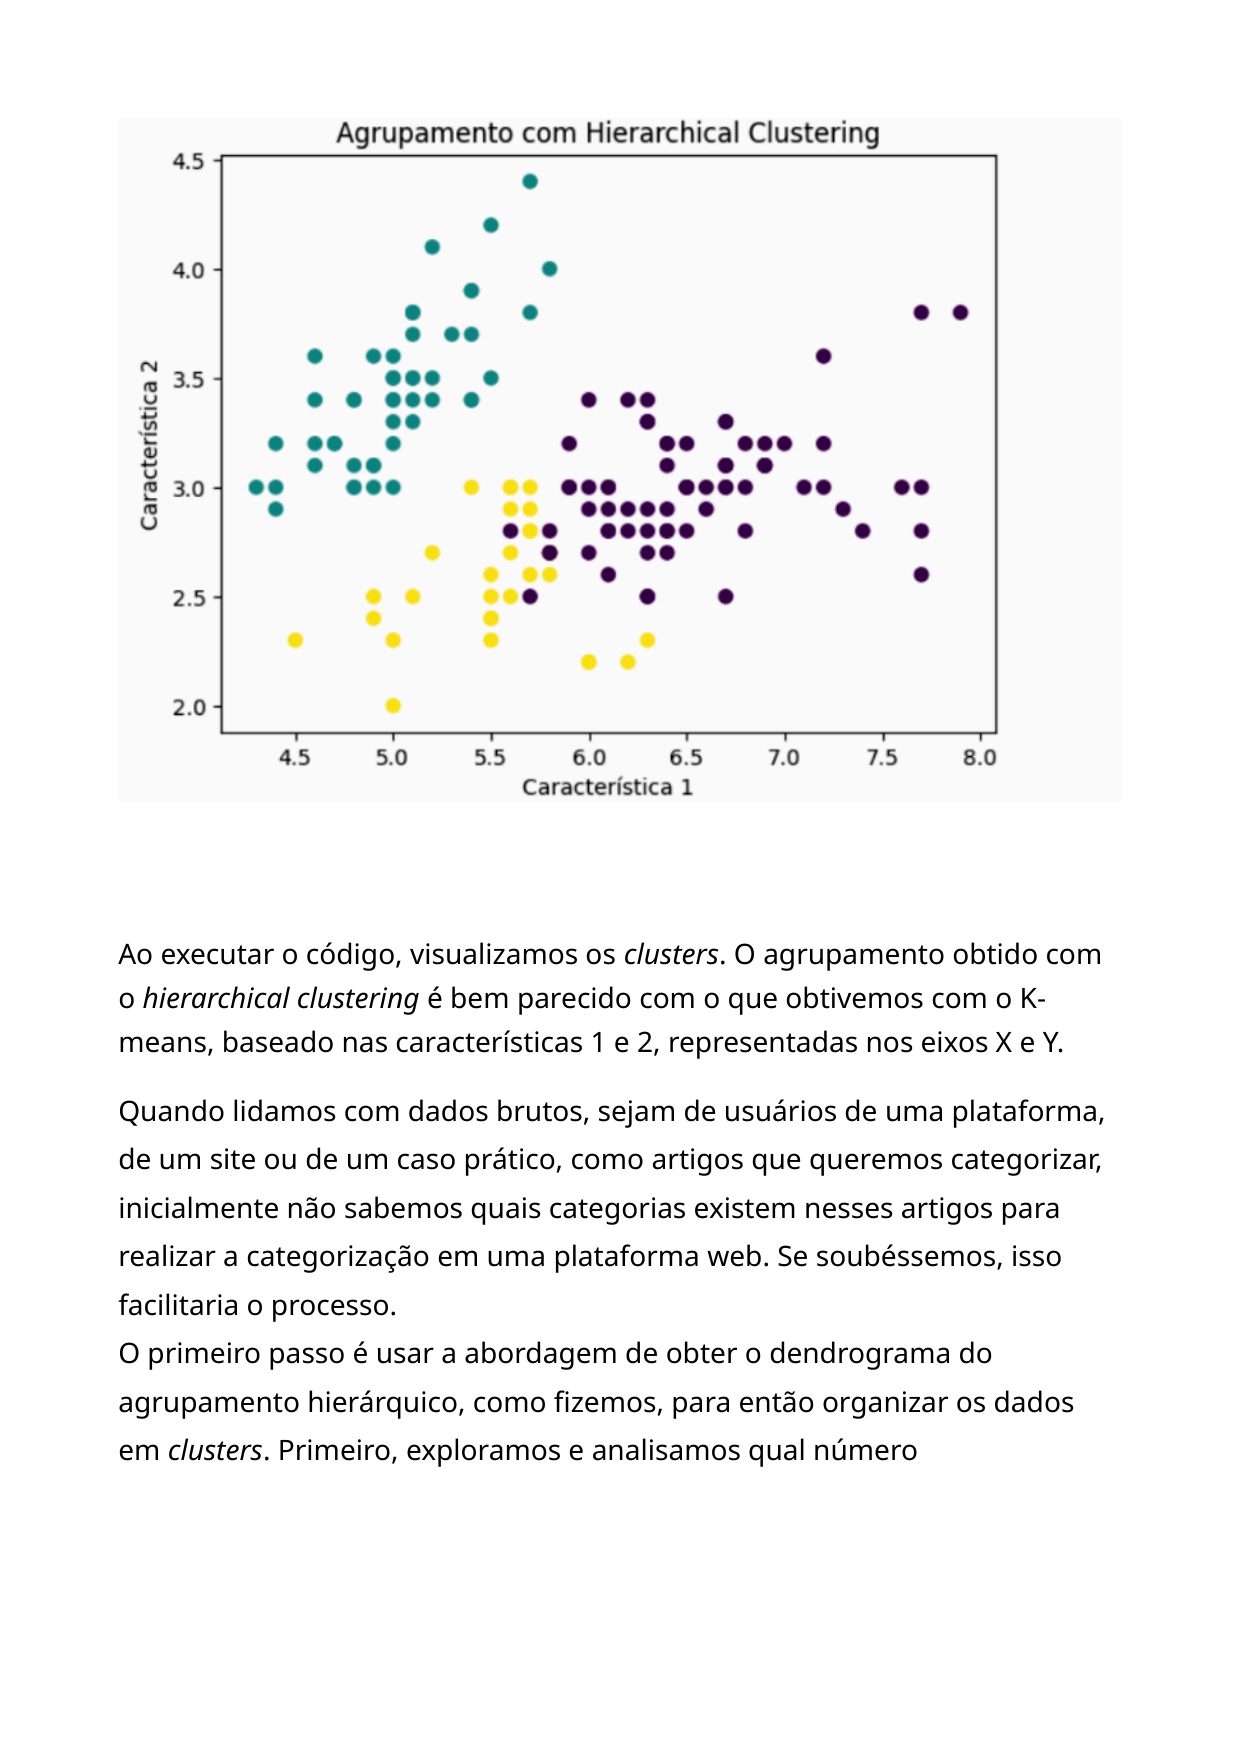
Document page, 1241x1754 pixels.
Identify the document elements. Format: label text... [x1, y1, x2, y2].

picture [118, 118, 1123, 802]
text Quando lidamos com dados brutos, sejam de usuários de uma plataforma, de um site ou de um caso prático, como artigos que queremos categorizar, inicialmente não sabemos quais categorias existem nesses artigos para realizar a categorização em uma plataforma web. Se soubéssemos, isso facilitaria o processo. [118, 1081, 1122, 1323]
text O primeiro passo é usar a abordagem de obter o dendrograma do agrupamento hierárquico, como fizemos, para então organizar os dados em clusters. Primeiro, exploramos e analisamos qual número [118, 1323, 1122, 1469]
text Ao executar o código, visualizamos os clusters. O agrupamento obtido com o hierarchical clustering é bem parecido com o que obtivemos com o K-means, baseado nas características 1 e 2, representadas nos eixos X e Y. [118, 934, 1122, 1061]
